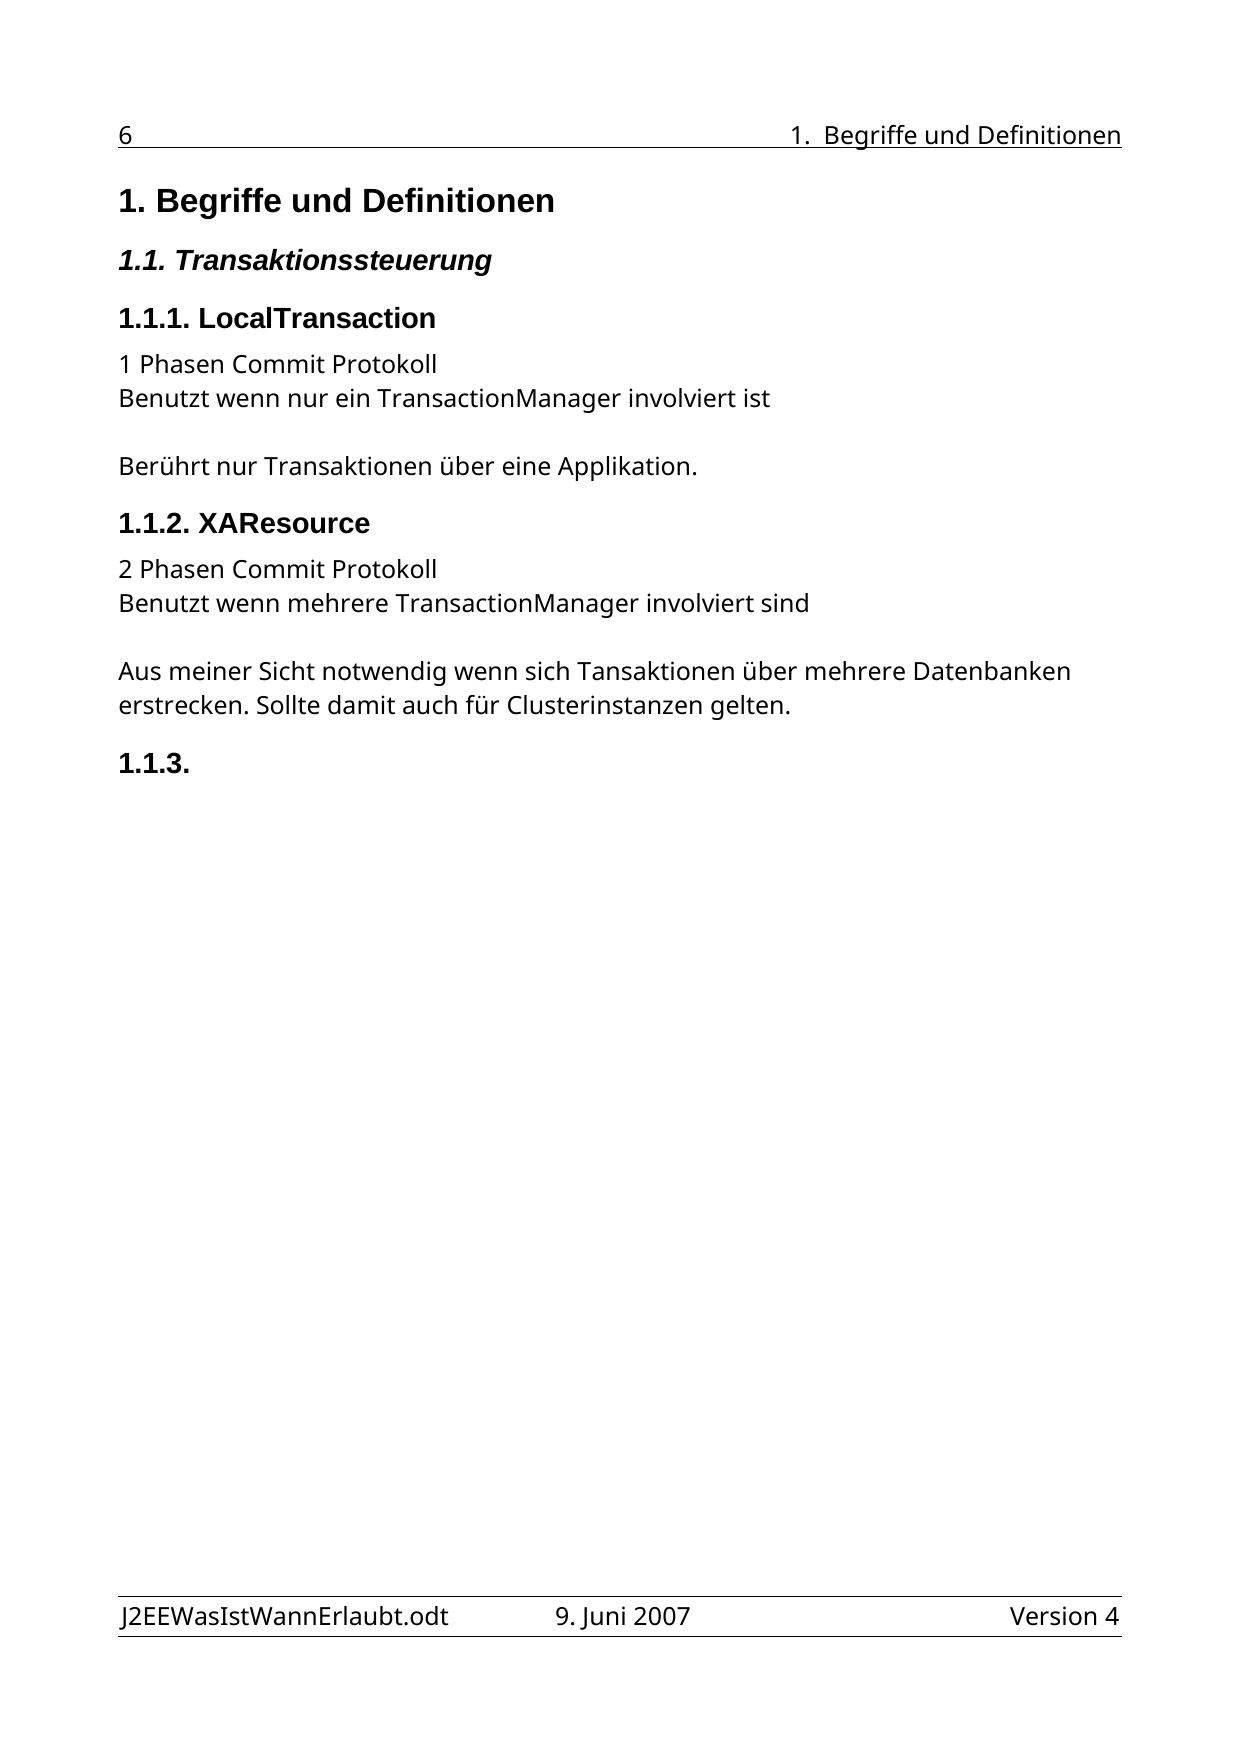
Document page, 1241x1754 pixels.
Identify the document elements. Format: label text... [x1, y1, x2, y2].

text Benutzt wenn mehrere TransactionManager involviert sind [118, 586, 1122, 620]
text Benutzt wenn nur ein TransactionManager involviert ist [118, 381, 1122, 414]
subtitle LocalTransaction [118, 302, 1122, 334]
subtitle XAResource [118, 507, 1122, 540]
text 2 Phasen Commit Protokoll [118, 552, 1122, 586]
text Berührt nur Transaktionen über eine Applikation. [118, 448, 1122, 482]
text Aus meiner Sicht notwendig wenn sich Tansaktionen über mehrere Datenbanken erstrecken. Sollte damit auch für Clusterinstanzen gelten. [118, 654, 1122, 722]
subtitle Begriffe und Definitionen [118, 182, 1122, 219]
subtitle Transaktionssteuerung [118, 244, 1122, 277]
text 1 Phasen Commit Protokoll [118, 347, 1122, 381]
